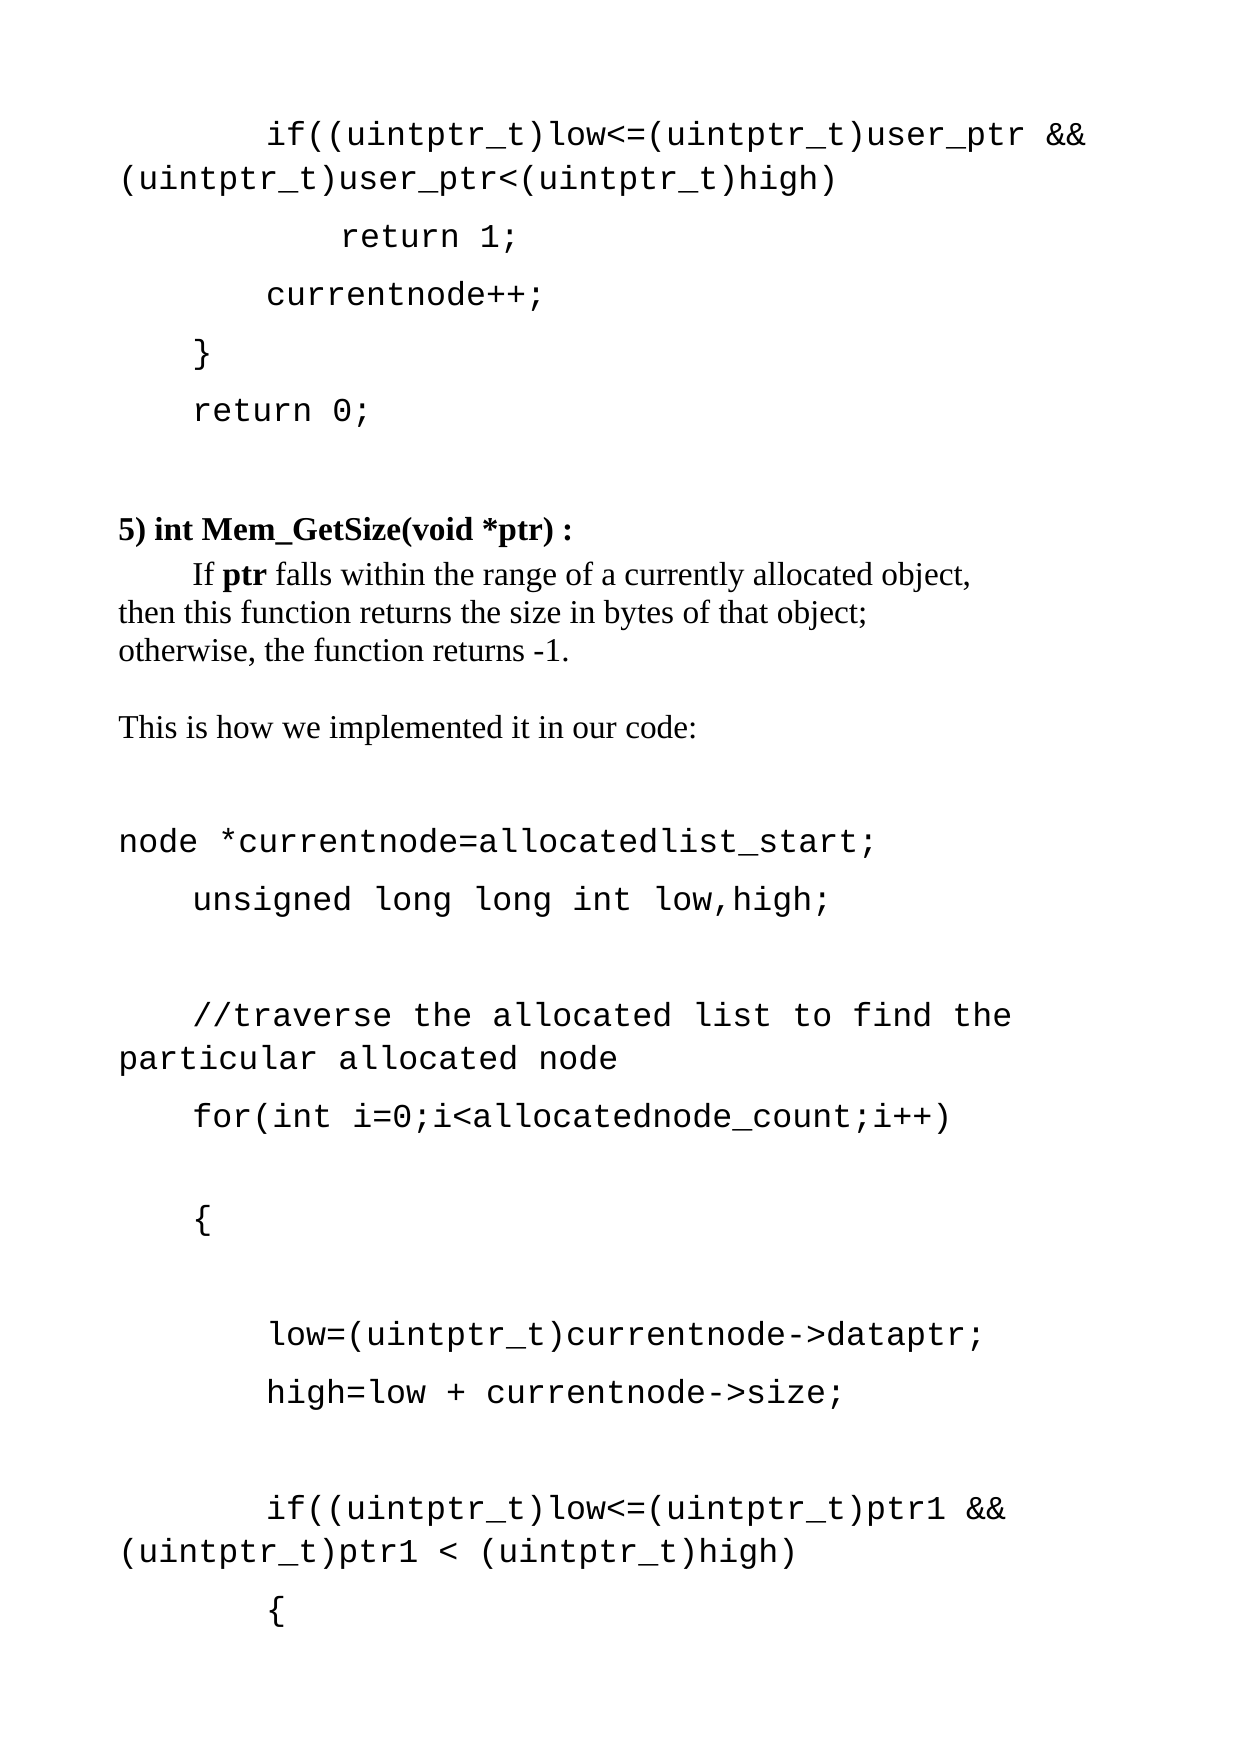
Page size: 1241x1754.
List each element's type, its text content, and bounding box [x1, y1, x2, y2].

text currentnode++; [118, 278, 1122, 315]
text return 1; [118, 219, 1122, 257]
text then this function returns the size in bytes of that object; [118, 592, 1122, 630]
text low=(uintptr_t)currentnode->dataptr; [118, 1317, 1122, 1355]
text //traverse the allocated list to find the particular allocated node [118, 998, 1122, 1080]
text if((uintptr_t)low<=(uintptr_t)user_ptr && (uintptr_t)user_ptr<(uintptr_t)high) [118, 118, 1122, 199]
text high=low + currentnode->size; [118, 1375, 1122, 1413]
text if((uintptr_t)low<=(uintptr_t)ptr1 && (uintptr_t)ptr1 < (uintptr_t)high) [118, 1491, 1122, 1573]
text This is how we implemented it in our code: [118, 707, 1122, 745]
text If ptr falls within the range of a currently allocated object, [118, 554, 1122, 592]
text return 0; [118, 394, 1122, 431]
text { [118, 1201, 1122, 1239]
text otherwise, the function returns -1. [118, 630, 1122, 669]
text for(int i=0;i<allocatednode_count;i++) [118, 1100, 1122, 1181]
text } [118, 336, 1122, 373]
text 5) int Mem_GetSize(void *ptr) : [118, 510, 1122, 548]
text node *currentnode=allocatedlist_start; [118, 824, 1122, 862]
text { [118, 1593, 1122, 1631]
text unsigned long long int low,high; [118, 882, 1122, 920]
